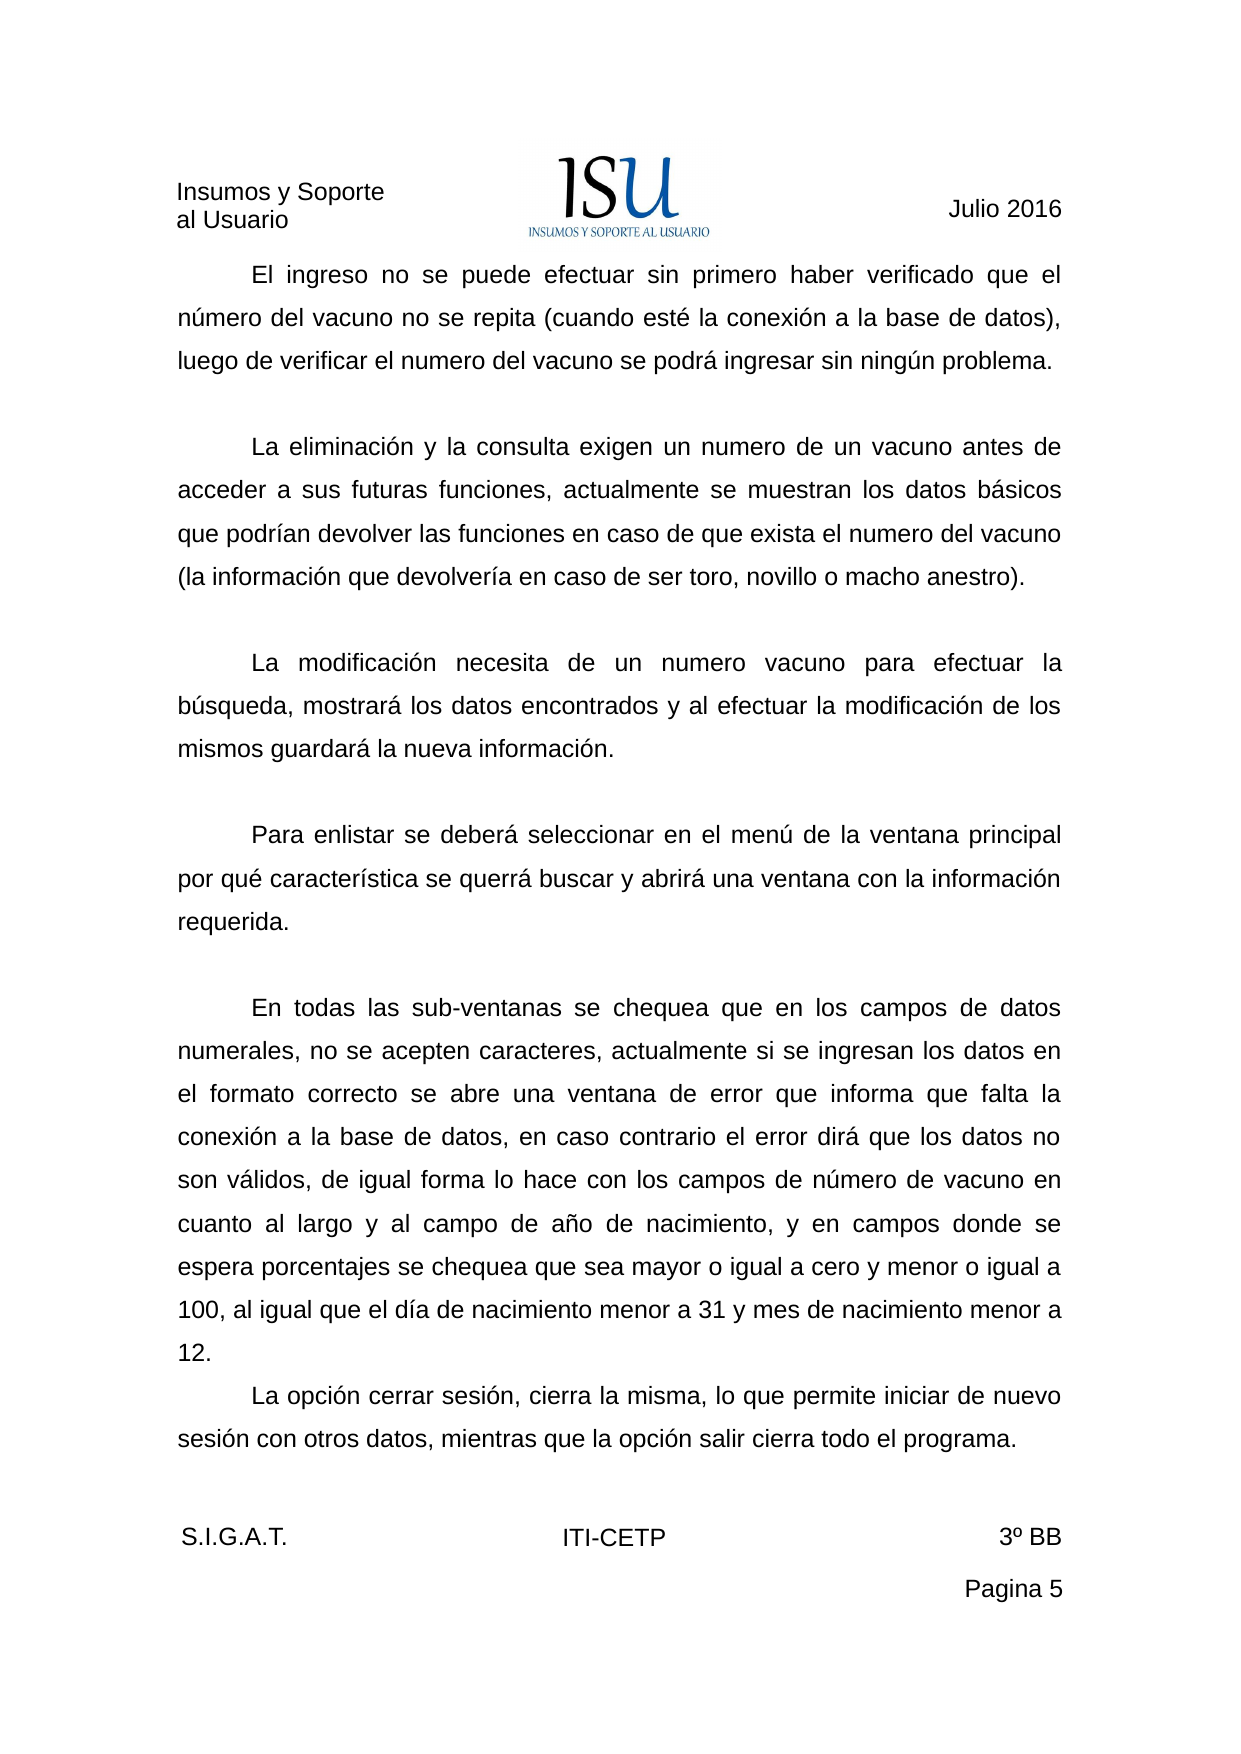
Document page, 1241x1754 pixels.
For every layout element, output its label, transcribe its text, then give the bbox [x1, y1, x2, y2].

picture [517, 138, 723, 252]
text Para enlistar se deberá seleccionar en el menú de la ventana principal por qué característica se querrá buscar y abrirá una ventana con la información requerida. [177, 820, 1063, 935]
text En todas las sub-ventanas se chequea que en los campos de datos numerales, no se acepten caracteres, actualmente si se ingresan los datos en el formato correcto se abre una ventana de error que informa que falta la conexión a la base de datos, en caso contrario el error dirá que los datos no son válidos, de igual forma lo hace con los campos de número de vacuno en cuanto al largo y al campo de año de nacimiento, y en campos donde se espera porcentajes se chequea que sea mayor o igual a cero y menor o igual a 100, al igual que el día de nacimiento menor a 31 y mes de nacimiento menor a 12. [177, 993, 1063, 1367]
text La opción cerrar sesión, cierra la misma, lo que permite iniciar de nuevo sesión con otros datos, mientras que la opción salir cierra todo el programa. [177, 1381, 1063, 1453]
text La modificación necesita de un numero vacuno para efectuar la búsqueda, mostrará los datos encontrados y al efectuar la modificación de los mismos guardará la nueva información. [177, 648, 1063, 763]
text El ingreso no se puede efectuar sin primero haber verificado que el número del vacuno no se repita (cuando esté la conexión a la base de datos), luego de verificar el numero del vacuno se podrá ingresar sin ningún problema. [177, 260, 1063, 375]
text La eliminación y la consulta exigen un numero de un vacuno antes de acceder a sus futuras funciones, actualmente se muestran los datos básicos que podrían devolver las funciones en caso de que exista el numero del vacuno (la información que devolvería en caso de ser toro, novillo o macho anestro). [177, 432, 1063, 590]
